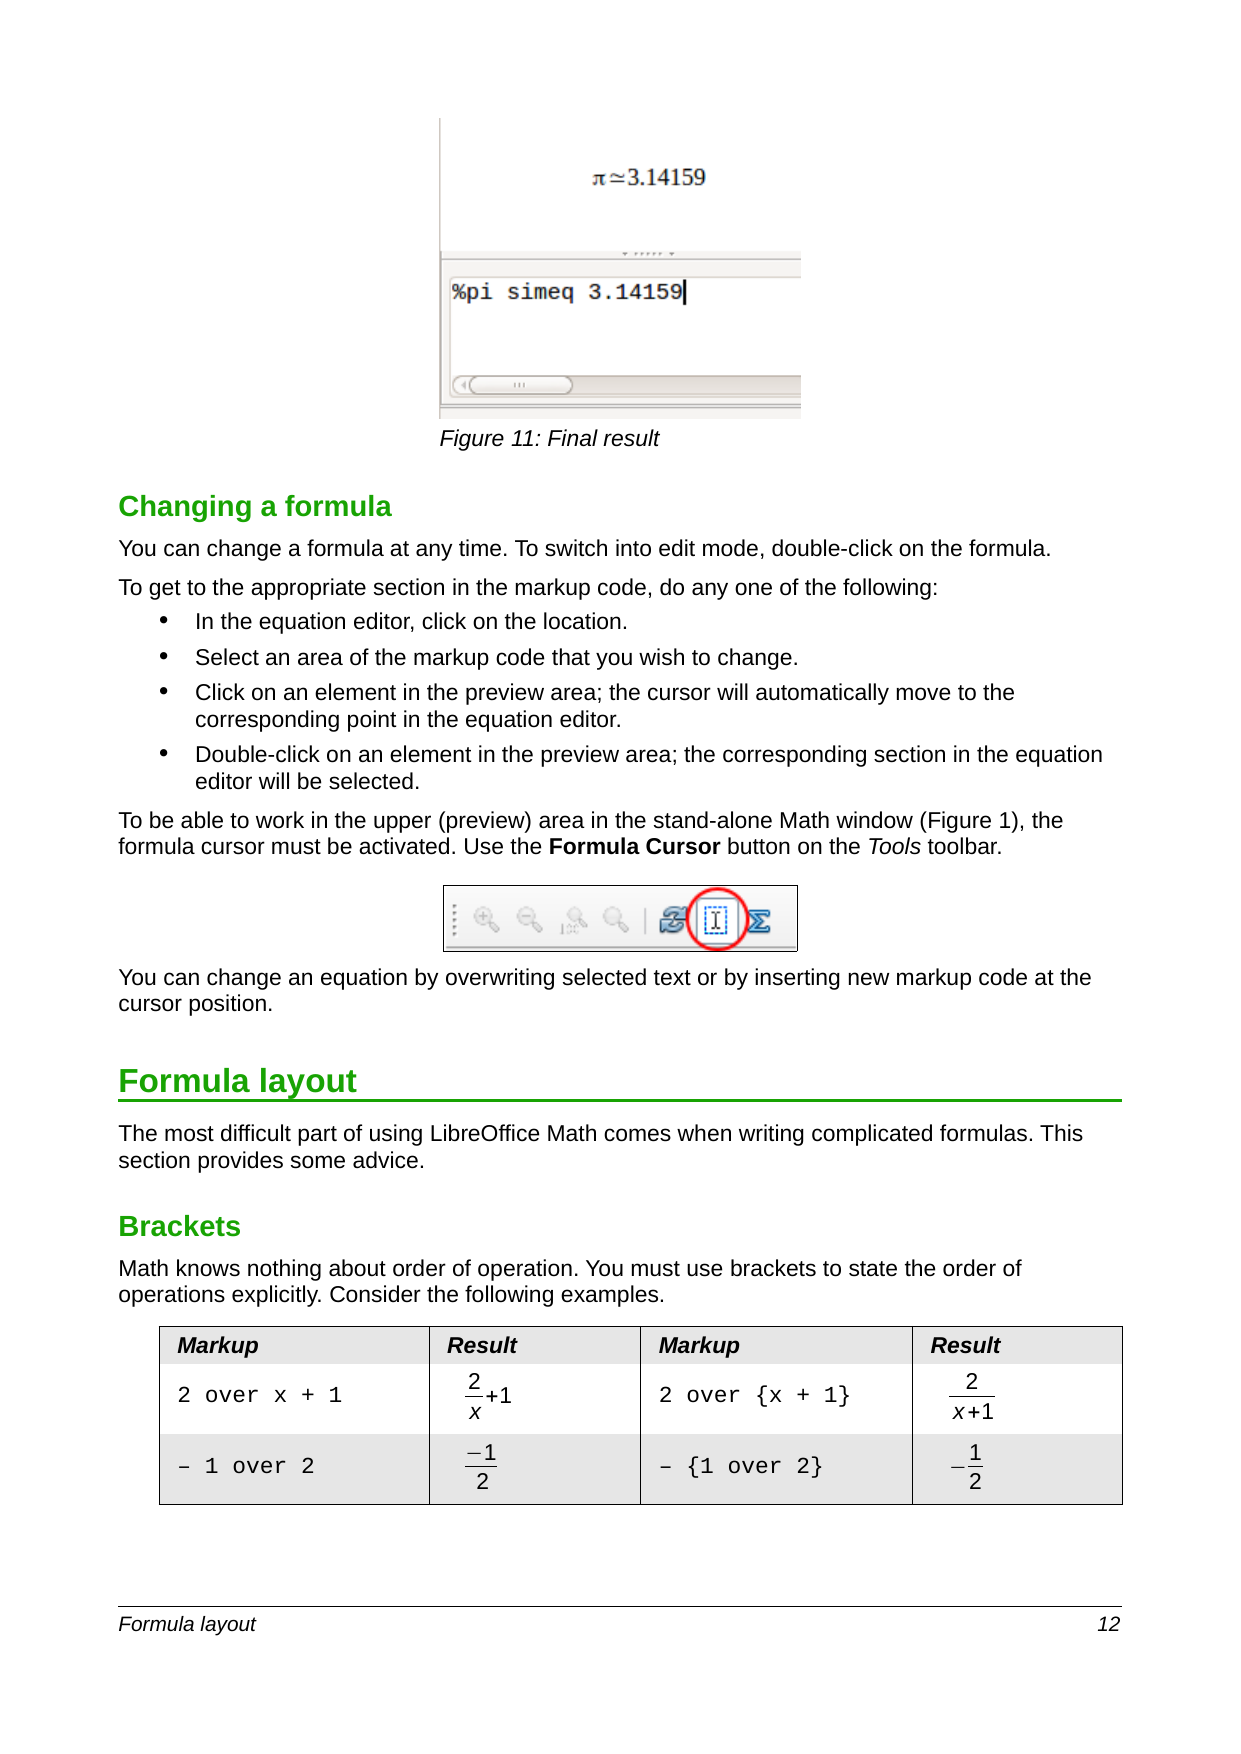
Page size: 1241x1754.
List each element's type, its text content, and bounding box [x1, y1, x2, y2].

text Math knows nothing about order of operation. You must use brackets to state the order of operations explicitly. Consider the following examples. [118, 1254, 1122, 1307]
table_header Result [913, 1327, 1122, 1364]
list Double-click on an element in the preview area; the corresponding section in the equation editor will be selected. [156, 739, 1122, 794]
table_cell 2 over {x + 1} [641, 1364, 912, 1434]
picture [444, 886, 797, 951]
text The most difficult part of using LibreOffice Math comes when writing complicated formulas. This section provides some advice. [118, 1120, 1122, 1173]
table_cell [430, 1364, 640, 1434]
list Click on an element in the preview area; the cursor will automatically move to the corresponding point in the equation editor. [156, 677, 1122, 733]
list To get to the appropriate section in the markup code, do any one of the following: [118, 574, 1122, 600]
subtitle Brackets [118, 1209, 1122, 1242]
text Figure 11: Final result [439, 425, 801, 452]
text You can change an equation by overwriting selected text or by inserting new markup code at the cursor position. [118, 964, 1122, 1017]
text To be able to work in the upper (preview) area in the stand-alone Math window (Figure 1), the formula cursor must be activated. Use the Formula Cursor button on the Tools toolbar. [118, 807, 1122, 860]
list In the equation editor, click on the location. [156, 606, 1122, 636]
text You can change a formula at any time. To switch into edit mode, double-click on the formula. [118, 535, 1122, 561]
table_cell 2 over x + 1 [160, 1364, 429, 1434]
table_cell [430, 1434, 640, 1504]
list Select an area of the markup code that you wish to change. [156, 642, 1122, 671]
subtitle Formula layout [118, 1061, 1122, 1099]
picture [439, 118, 801, 419]
table_header Result [430, 1327, 640, 1364]
table_header Markup [641, 1327, 912, 1364]
table_cell [913, 1364, 1122, 1434]
table_cell – {1 over 2} [641, 1434, 912, 1504]
table_cell – 1 over 2 [160, 1434, 429, 1504]
table_header Markup [160, 1327, 429, 1364]
subtitle Changing a formula [118, 489, 1122, 522]
table_cell [913, 1434, 1122, 1504]
